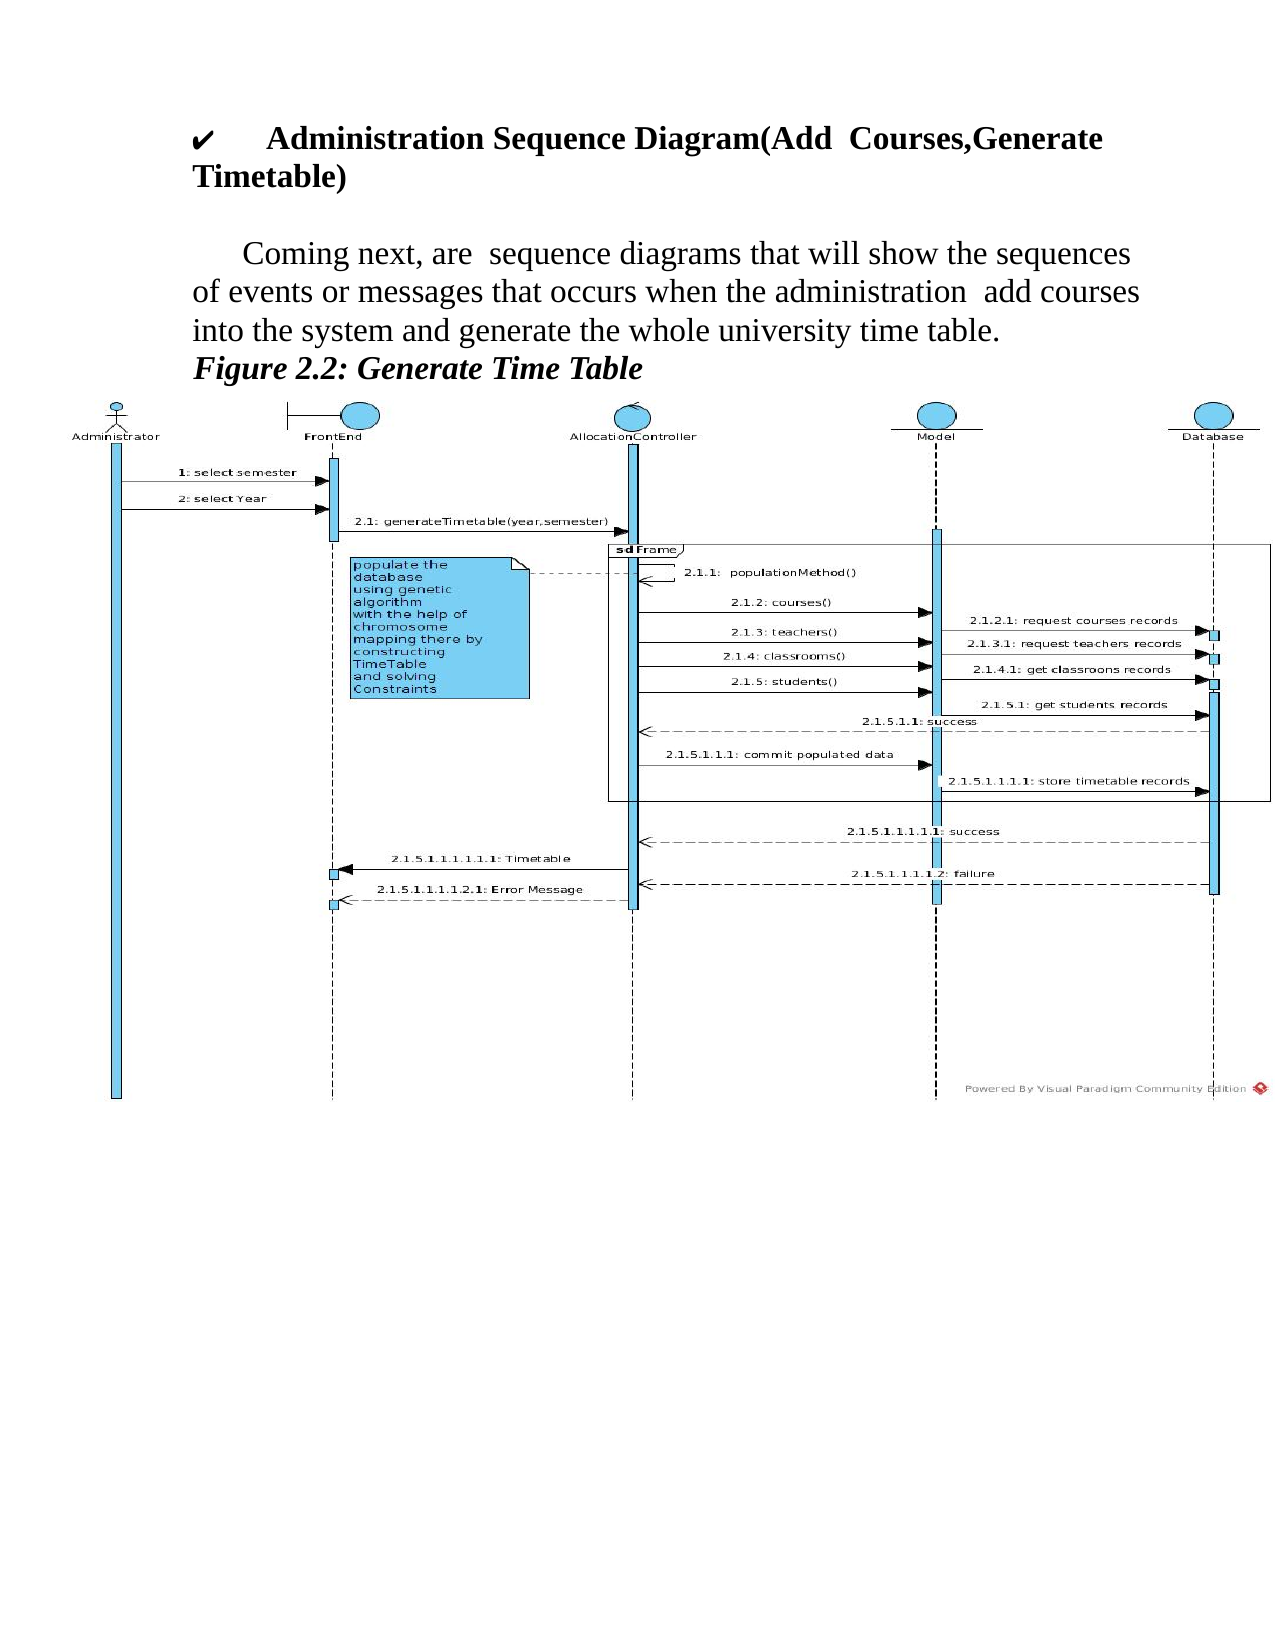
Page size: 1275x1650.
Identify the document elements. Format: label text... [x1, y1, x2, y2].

list Administration Sequence Diagram(Add Courses,Generate Timetable) [192, 118, 1157, 195]
list Figure 2.2: Generate Time Table [156, 348, 1157, 386]
list Coming next, are sequence diagrams that will show the sequences of events or messages that occurs when the administration add courses into the system and generate the whole university time table. [192, 233, 1157, 348]
picture [58, 400, 1275, 1102]
